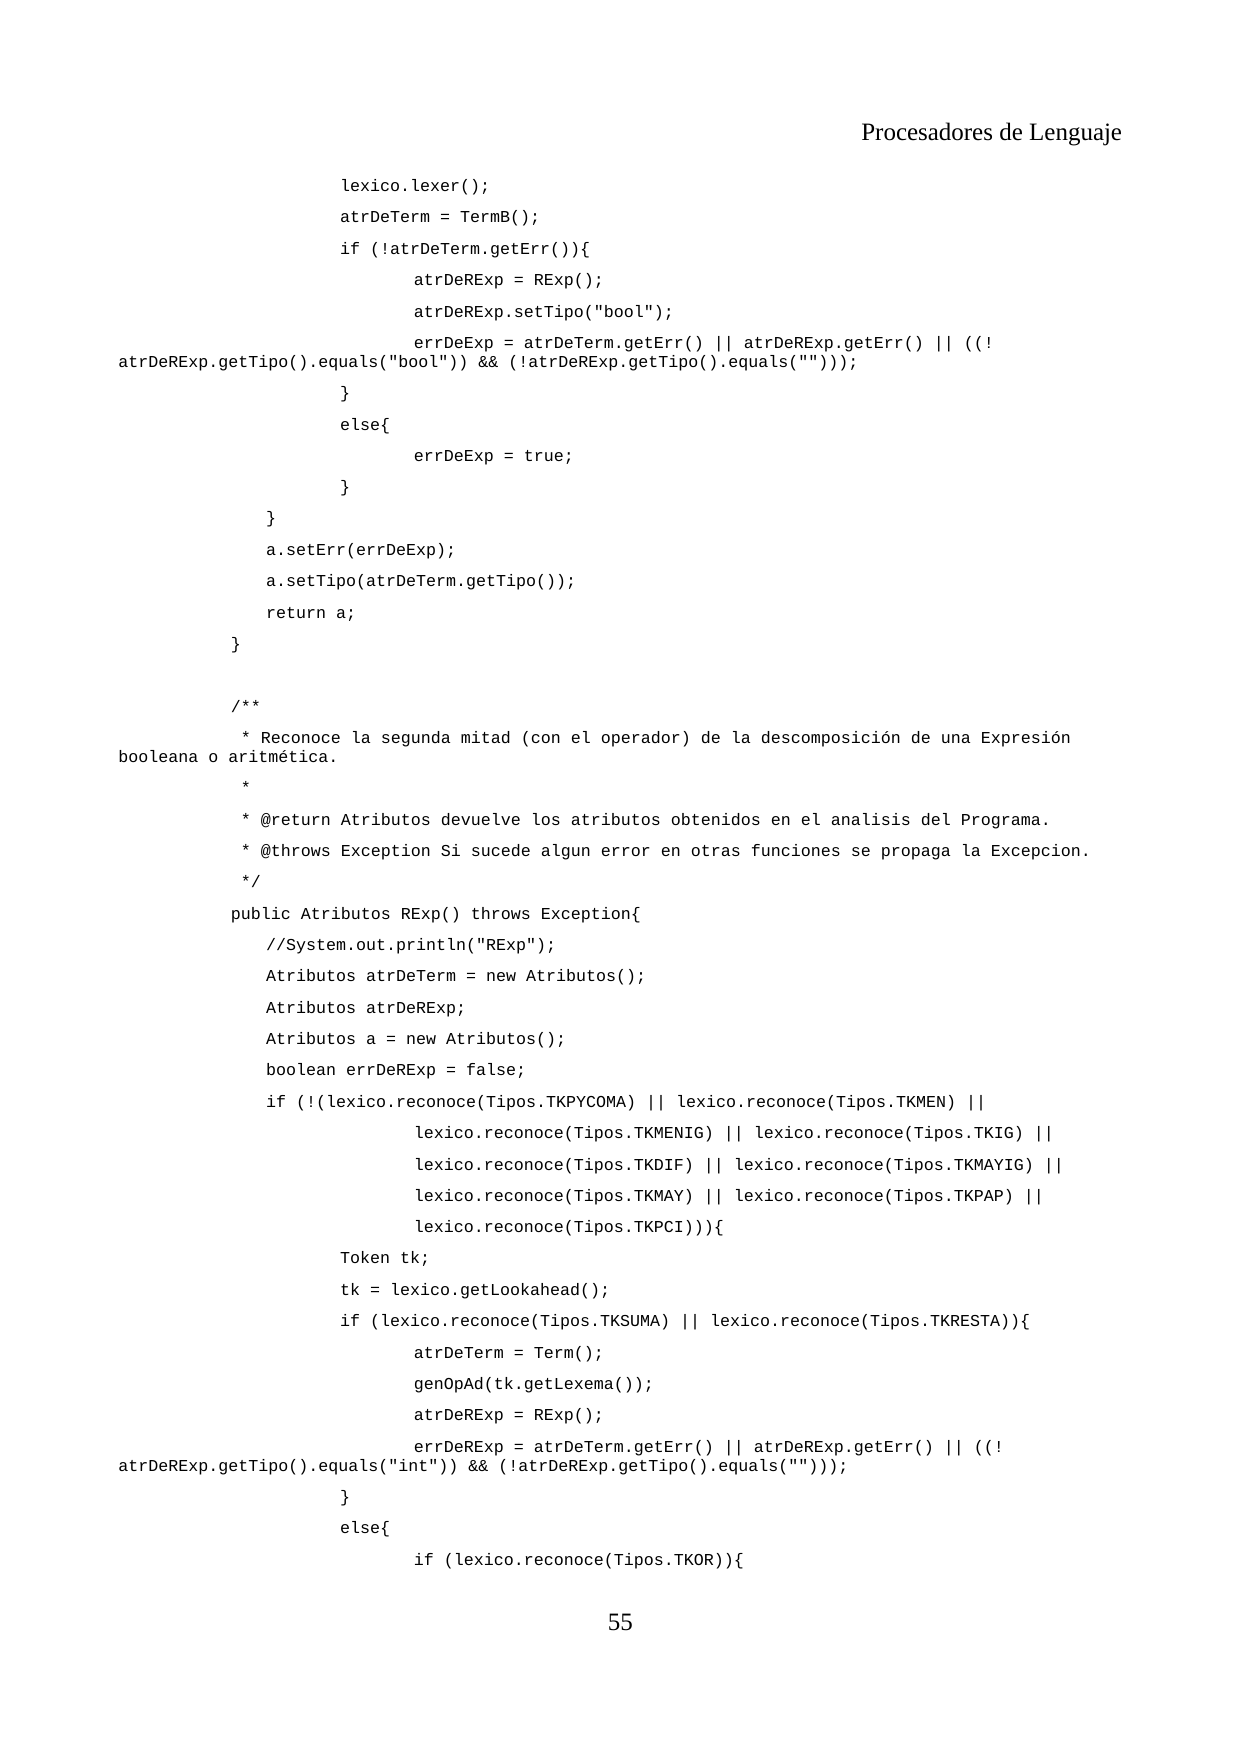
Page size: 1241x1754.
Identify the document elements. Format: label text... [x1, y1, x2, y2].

text lexico.reconoce(Tipos.TKPCI))){ [118, 1219, 1122, 1238]
text } [118, 1488, 1122, 1507]
text * @throws Exception Si sucede algun error en otras funciones se propaga la Excepcion. [118, 842, 1122, 861]
text public Atributos RExp() throws Exception{ [118, 905, 1122, 924]
text } [118, 636, 1122, 654]
text } [118, 479, 1122, 498]
text errDeRExp = atrDeTerm.getErr() || atrDeRExp.getErr() || ((!atrDeRExp.getTipo().equals("int")) && (!atrDeRExp.getTipo().equals(""))); [118, 1438, 1122, 1476]
text a.setErr(errDeExp); [118, 541, 1122, 560]
text lexico.reconoce(Tipos.TKDIF) || lexico.reconoce(Tipos.TKMAYIG) || [118, 1156, 1122, 1175]
text errDeExp = atrDeTerm.getErr() || atrDeRExp.getErr() || ((!atrDeRExp.getTipo().equals("bool")) && (!atrDeRExp.getTipo().equals(""))); [118, 334, 1122, 372]
text if (lexico.reconoce(Tipos.TKSUMA) || lexico.reconoce(Tipos.TKRESTA)){ [118, 1313, 1122, 1332]
text boolean errDeRExp = false; [118, 1062, 1122, 1081]
text lexico.reconoce(Tipos.TKMENIG) || lexico.reconoce(Tipos.TKIG) || [118, 1125, 1122, 1143]
text tk = lexico.getLookahead(); [118, 1281, 1122, 1300]
text else{ [118, 416, 1122, 435]
text } [118, 385, 1122, 403]
text atrDeRExp = RExp(); [118, 272, 1122, 291]
text * Reconoce la segunda mitad (con el operador) de la descomposición de una Expresión booleana o aritmética. [118, 729, 1122, 767]
text else{ [118, 1520, 1122, 1539]
text atrDeTerm = Term(); [118, 1344, 1122, 1363]
text if (!atrDeTerm.getErr()){ [118, 240, 1122, 259]
text //System.out.println("RExp"); [118, 937, 1122, 955]
text if (!(lexico.reconoce(Tipos.TKPYCOMA) || lexico.reconoce(Tipos.TKMEN) || [118, 1093, 1122, 1112]
text * @return Atributos devuelve los atributos obtenidos en el analisis del Programa. [118, 811, 1122, 830]
text /** [118, 698, 1122, 717]
text Atributos a = new Atributos(); [118, 1031, 1122, 1049]
text atrDeTerm = TermB(); [118, 209, 1122, 228]
text Atributos atrDeTerm = new Atributos(); [118, 968, 1122, 987]
text */ [118, 874, 1122, 893]
text return a; [118, 604, 1122, 623]
text genOpAd(tk.getLexema()); [118, 1376, 1122, 1394]
text } [118, 510, 1122, 529]
text Token tk; [118, 1250, 1122, 1269]
text errDeExp = true; [118, 447, 1122, 466]
text atrDeRExp.setTipo("bool"); [118, 303, 1122, 322]
text lexico.lexer(); [118, 178, 1122, 197]
text * [118, 780, 1122, 799]
text if (lexico.reconoce(Tipos.TKOR)){ [118, 1551, 1122, 1570]
text atrDeRExp = RExp(); [118, 1407, 1122, 1426]
text a.setTipo(atrDeTerm.getTipo()); [118, 573, 1122, 592]
text lexico.reconoce(Tipos.TKMAY) || lexico.reconoce(Tipos.TKPAP) || [118, 1187, 1122, 1206]
text Atributos atrDeRExp; [118, 999, 1122, 1018]
